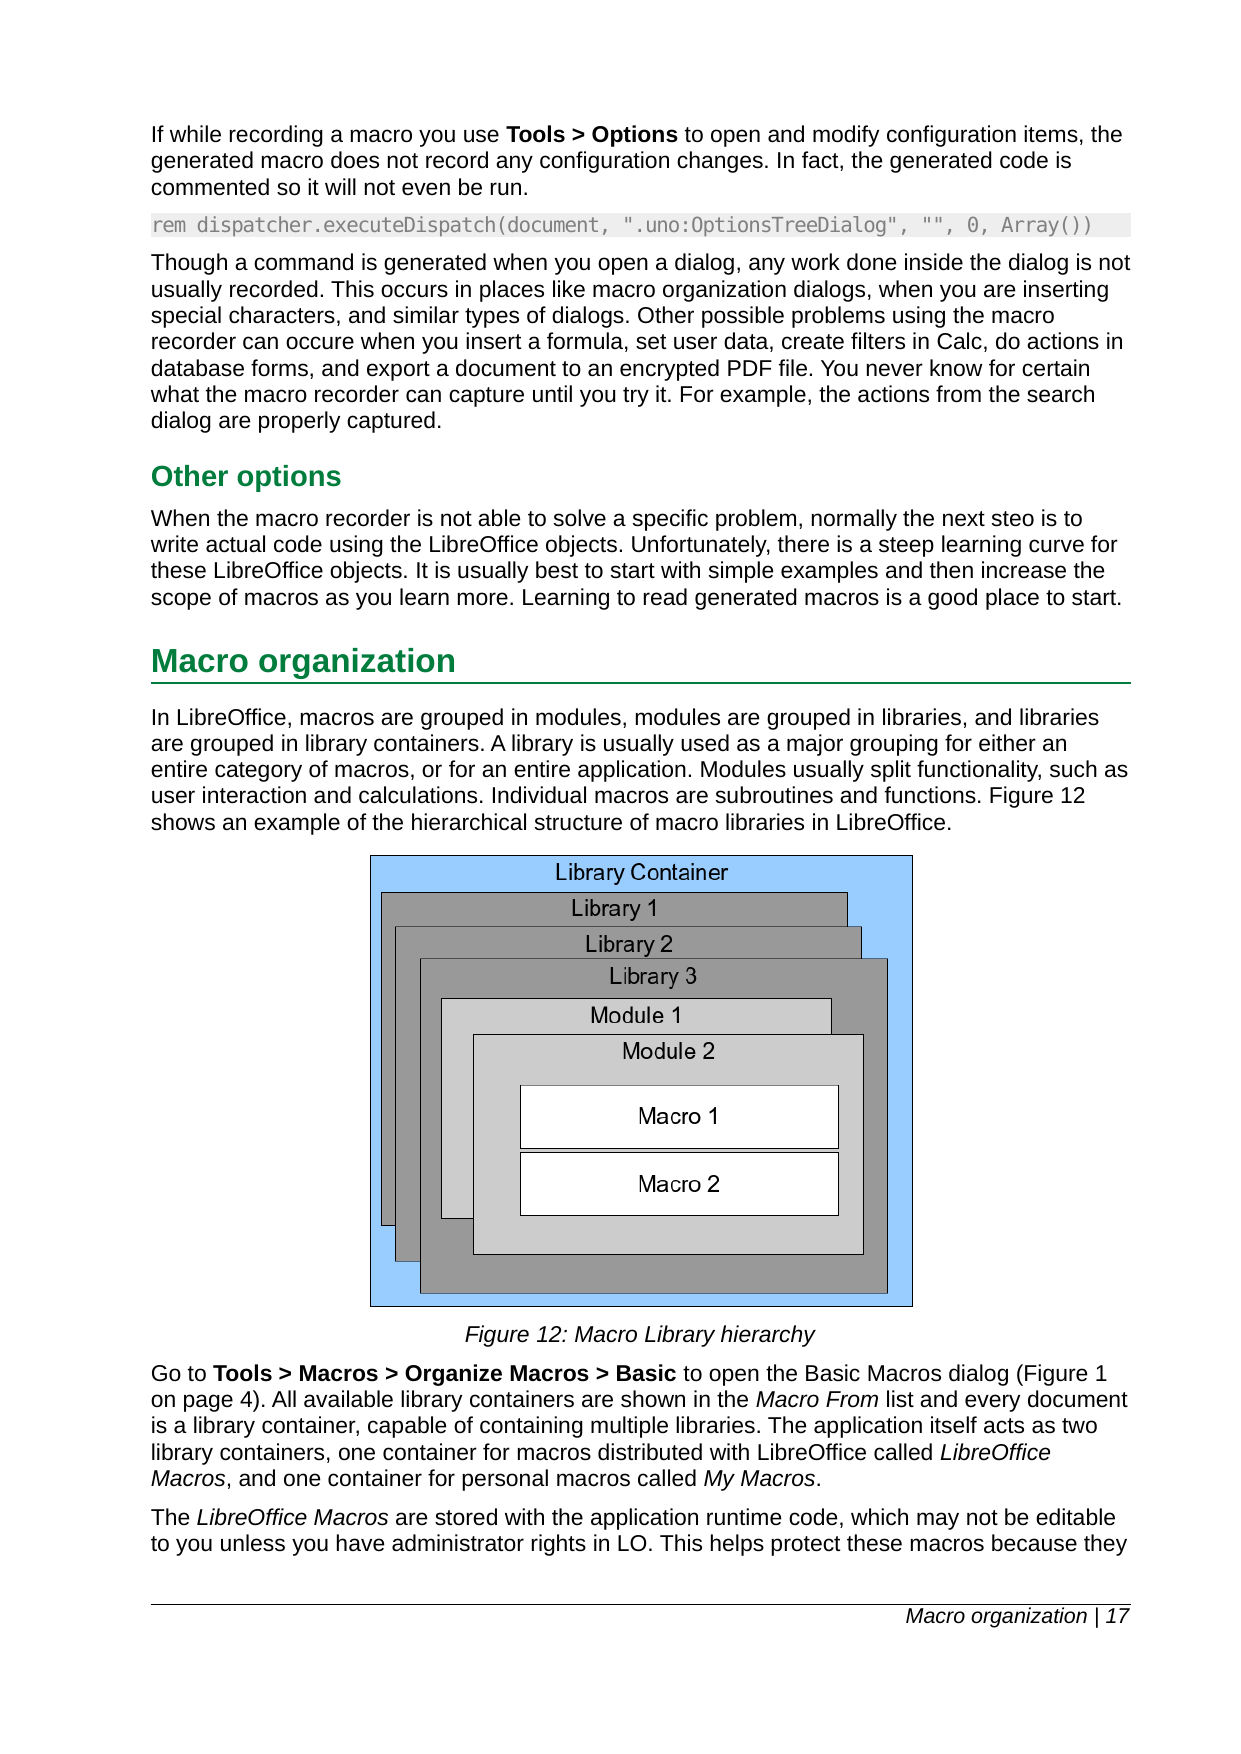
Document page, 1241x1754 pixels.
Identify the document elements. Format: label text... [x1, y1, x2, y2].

subtitle Macro organization [151, 641, 1131, 682]
text In LibreOffice, macros are grouped in modules, modules are grouped in libraries, and libraries are grouped in library containers. A library is usually used as a major grouping for either an entire category of macros, or for an entire application. Modules usually split functionality, such as user interaction and calculations. Individual macros are subroutines and functions. Figure 12 shows an example of the hierarchical structure of macro libraries in LibreOffice. [151, 703, 1131, 835]
text The LibreOffice Macros are stored with the application runtime code, which may not be editable to you unless you have administrator rights in LO. This helps protect these macros because they [151, 1504, 1131, 1556]
picture [360, 847, 922, 1309]
text Figure 12: Macro Library hierarchy [360, 1321, 921, 1347]
text Though a command is generated when you open a dialog, any work done inside the dialog is not usually recorded. This occurs in places like macro organization dialogs, when you are inserting special characters, and similar types of dialogs. Other possible problems using the macro recorder can occure when you insert a formula, set user data, create filters in Calc, do actions in database forms, and export a document to an encrypted PDF file. You never know for certain what the macro recorder can capture until you try it. For example, the actions from the search dialog are properly captured. [151, 249, 1131, 434]
text When the macro recorder is not able to solve a specific problem, normally the next steo is to write actual code using the LibreOffice objects. Unfortunately, there is a steep learning curve for these LibreOffice objects. It is usually best to start with simple examples and then increase the scope of macros as you learn more. Learning to read generated macros is a good place to start. [151, 504, 1131, 610]
text If while recording a macro you use Tools > Options to open and modify configuration items, the generated macro does not record any configuration changes. In fact, the generated code is commented so it will not even be run. [151, 121, 1131, 200]
subtitle Other options [151, 458, 1131, 492]
text Go to Tools > Macros > Organize Macros > Basic to open the Basic Macros dialog (Figure 1 on page 4). All available library containers are shown in the Macro From list and every document is a library container, capable of containing multiple libraries. The application itself acts as two library containers, one container for macros distributed with LibreOffice called LibreOffice Macros, and one container for personal macros called My Macros. [151, 1359, 1131, 1491]
